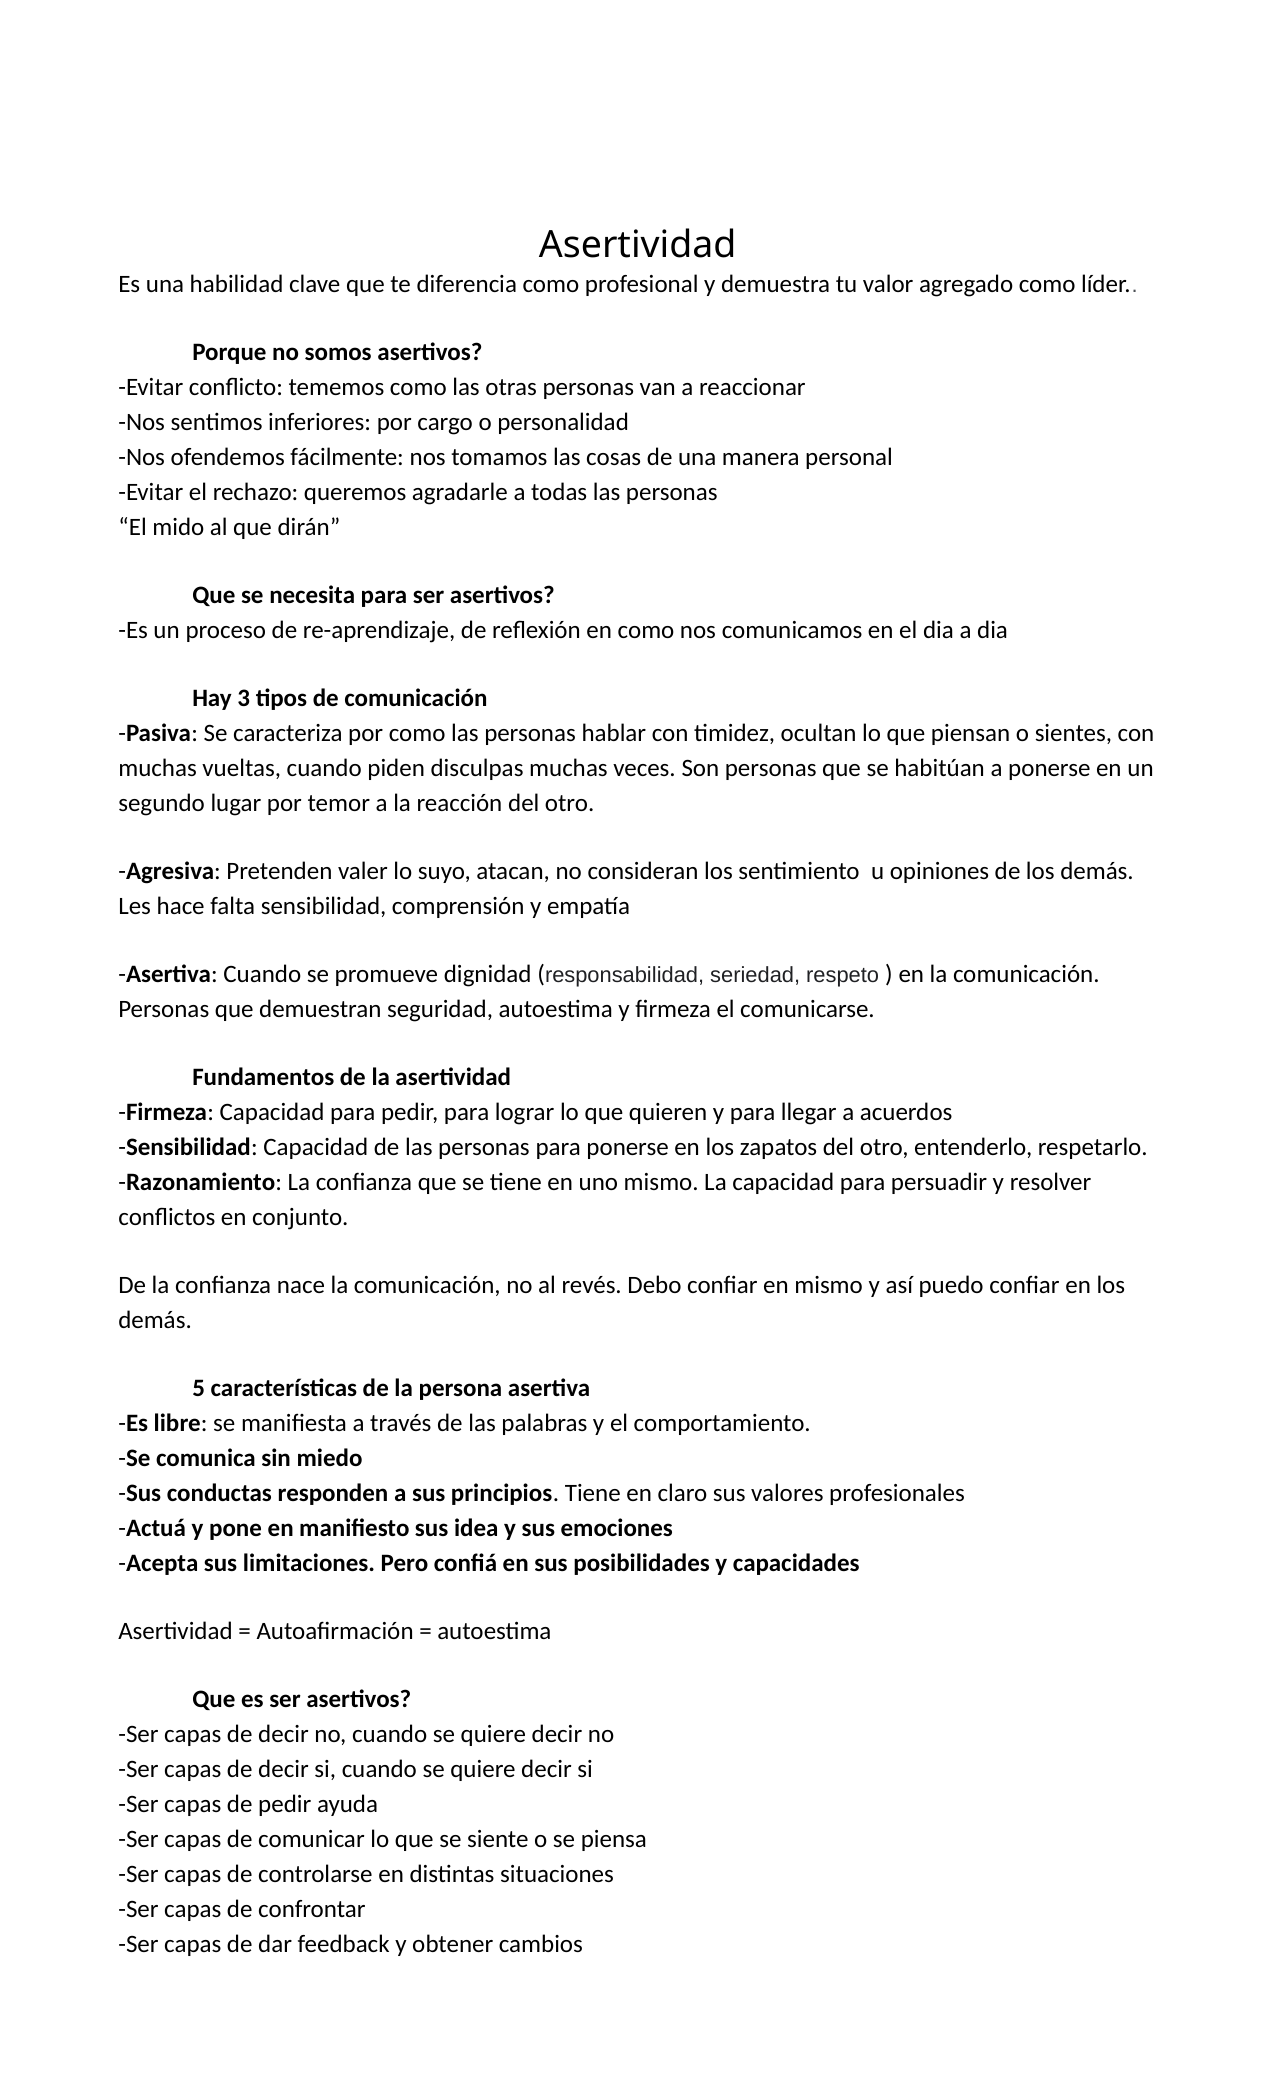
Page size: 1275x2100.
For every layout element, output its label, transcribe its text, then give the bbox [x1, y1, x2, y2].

text -Pasiva: Se caracteriza por como las personas hablar con timidez, ocultan lo que piensan o sientes, con muchas vueltas, cuando piden disculpas muchas veces. Son personas que se habitúan a ponerse en un segundo lugar por temor a la reacción del otro. [118, 717, 1157, 818]
text -Ser capas de dar feedback y obtener cambios [118, 1928, 1157, 1959]
text “El mido al que dirán” [118, 511, 1157, 542]
text -Es un proceso de re-aprendizaje, de reflexión en como nos comunicamos en el dia a dia [118, 614, 1157, 645]
text -Asertiva: Cuando se promueve dignidad (responsabilidad, seriedad, respeto ) en la comunicación. Personas que demuestran seguridad, autoestima y firmeza el comunicarse. [118, 958, 1157, 1024]
text -Evitar conflicto: tememos como las otras personas van a reaccionar [118, 371, 1157, 402]
text Que se necesita para ser asertivos? [118, 579, 1157, 610]
text -Acepta sus limitaciones. Pero confiá en sus posibilidades y capacidades [118, 1547, 1157, 1578]
text -Ser capas de comunicar lo que se siente o se piensa [118, 1823, 1157, 1854]
text -Sus conductas responden a sus principios. Tiene en claro sus valores profesionales [118, 1477, 1157, 1508]
text -Evitar el rechazo: queremos agradarle a todas las personas [118, 476, 1157, 507]
text De la confianza nace la comunicación, no al revés. Debo confiar en mismo y así puedo confiar en los demás. [118, 1269, 1157, 1335]
text -Firmeza: Capacidad para pedir, para lograr lo que quieren y para llegar a acuerdos [118, 1096, 1157, 1127]
text -Ser capas de decir no, cuando se quiere decir no [118, 1718, 1157, 1749]
text Fundamentos de la asertividad [118, 1061, 1157, 1092]
text -Agresiva: Pretenden valer lo suyo, atacan, no consideran los sentimiento u opiniones de los demás. Les hace falta sensibilidad, comprensión y empatía [118, 855, 1157, 921]
text -Ser capas de decir si, cuando se quiere decir si [118, 1753, 1157, 1784]
text Que es ser asertivos? [118, 1683, 1157, 1714]
text -Nos sentimos inferiores: por cargo o personalidad [118, 406, 1157, 437]
text Porque no somos asertivos? [118, 336, 1157, 367]
subtitle Asertividad [118, 217, 1157, 268]
text -Es libre: se manifiesta a través de las palabras y el comportamiento. [118, 1407, 1157, 1438]
text -Ser capas de controlarse en distintas situaciones [118, 1858, 1157, 1889]
text -Nos ofendemos fácilmente: nos tomamos las cosas de una manera personal [118, 441, 1157, 472]
text -Ser capas de confrontar [118, 1893, 1157, 1924]
text -Sensibilidad: Capacidad de las personas para ponerse en los zapatos del otro, entenderlo, respetarlo. [118, 1131, 1157, 1162]
text -Razonamiento: La confianza que se tiene en uno mismo. La capacidad para persuadir y resolver conflictos en conjunto. [118, 1166, 1157, 1232]
text -Ser capas de pedir ayuda [118, 1788, 1157, 1819]
text -Se comunica sin miedo [118, 1442, 1157, 1473]
text Es una habilidad clave que te diferencia como profesional y demuestra tu valor agregado como líder.. [118, 268, 1157, 299]
text 5 características de la persona asertiva [118, 1372, 1157, 1403]
text -Actuá y pone en manifiesto sus idea y sus emociones [118, 1512, 1157, 1543]
text Hay 3 tipos de comunicación [118, 682, 1157, 713]
text Asertividad = Autoafirmación = autoestima [118, 1615, 1157, 1646]
